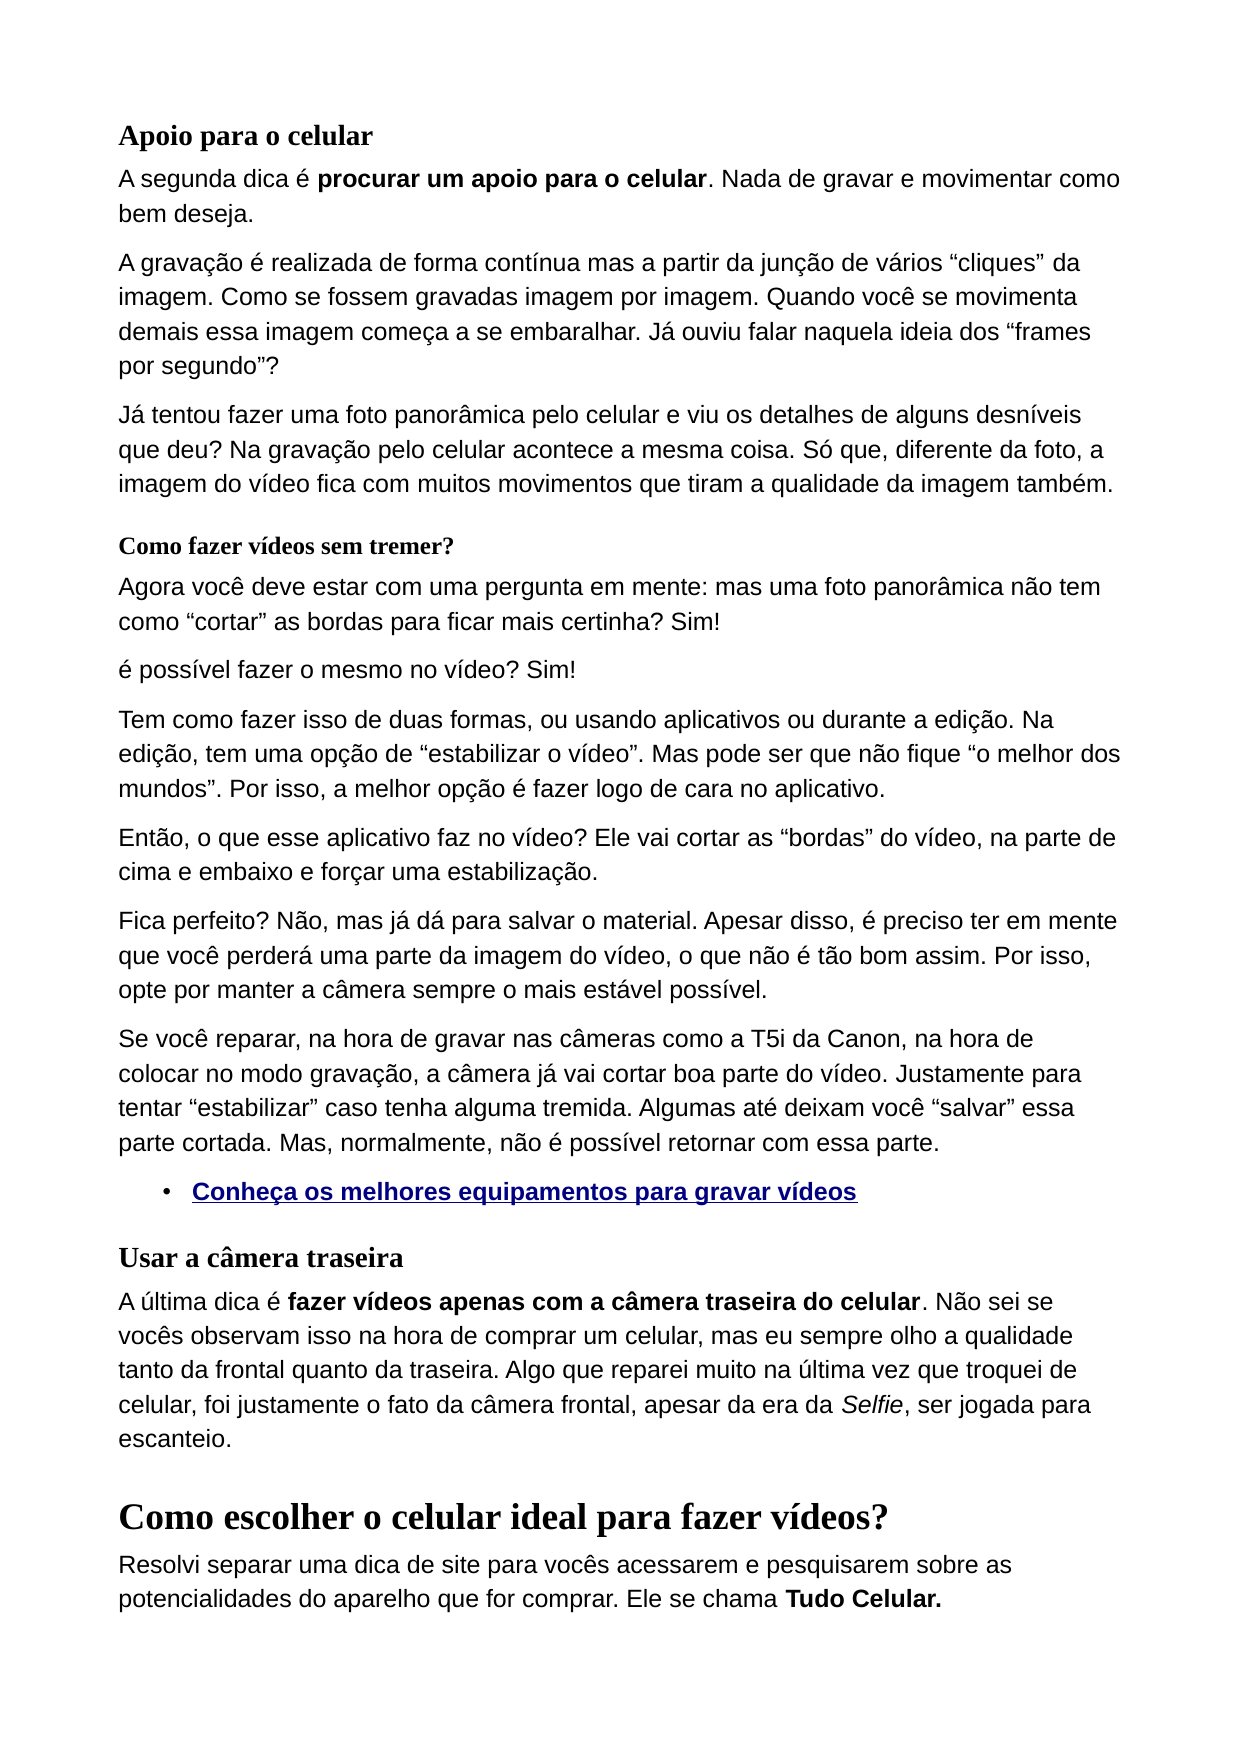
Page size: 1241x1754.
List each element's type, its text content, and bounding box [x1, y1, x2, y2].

text Tem como fazer isso de duas formas, ou usando aplicativos ou durante a edição. Na edição, tem uma opção de “estabilizar o vídeo”. Mas pode ser que não fique “o melhor dos mundos”. Por isso, a melhor opção é fazer logo de cara no aplicativo. [118, 704, 1122, 802]
text Se você reparar, na hora de gravar nas câmeras como a T5i da Canon, na hora de colocar no modo gravação, a câmera já vai cortar boa parte do vídeo. Justamente para tentar “estabilizar” caso tenha alguma tremida. Algumas até deixam você “salvar” essa parte cortada. Mas, normalmente, não é possível retornar com essa parte. [118, 1024, 1122, 1156]
text Então, o que esse aplicativo faz no vídeo? Ele vai cortar as “bordas” do vídeo, na parte de cima e embaixo e forçar uma estabilização. [118, 823, 1122, 886]
list Conheça os melhores equipamentos para gravar vídeos [162, 1177, 1122, 1206]
text A última dica é fazer vídeos apenas com a câmera traseira do celular. Não sei se vocês observam isso na hora de comprar um celular, mas eu sempre olho a qualidade tanto da frontal quanto da traseira. Algo que reparei muito na última vez que troquei de celular, foi justamente o fato da câmera frontal, apesar da era da Selfie, ser jogada para escanteio. [118, 1286, 1122, 1453]
text Fica perfeito? Não, mas já dá para salvar o material. Apesar disso, é preciso ter em mente que você perderá uma parte da imagem do vídeo, o que não é tão bom assim. Por isso, opte por manter a câmera sempre o mais estável possível. [118, 906, 1122, 1004]
text Resolvi separar uma dica de site para vocês acessarem e pesquisarem sobre as potencialidades do aparelho que for comprar. Ele se chama Tudo Celular. [118, 1550, 1122, 1613]
subtitle Apoio para o celular [118, 118, 1122, 152]
text A gravação é realizada de forma contínua mas a partir da junção de vários “cliques” da imagem. Como se fossem gravadas imagem por imagem. Quando você se movimenta demais essa imagem começa a se embaralhar. Já ouviu falar naquela ideia dos “frames por segundo”? [118, 248, 1122, 380]
text Já tentou fazer uma foto panorâmica pelo celular e viu os detalhes de alguns desníveis que deu? Na gravação pelo celular acontece a mesma coisa. Só que, diferente da foto, a imagem do vídeo fica com muitos movimentos que tiram a qualidade da imagem também. [118, 400, 1122, 498]
subtitle Como escolher o celular ideal para fazer vídeos? [118, 1494, 1122, 1537]
subtitle Como fazer vídeos sem tremer? [118, 531, 1122, 559]
text A segunda dica é procurar um apoio para o celular. Nada de gravar e movimentar como bem deseja. [118, 164, 1122, 227]
subtitle Usar a câmera traseira [118, 1240, 1122, 1274]
text é possível fazer o mesmo no vídeo? Sim! [118, 656, 1122, 684]
text Agora você deve estar com uma pergunta em mente: mas uma foto panorâmica não tem como “cortar” as bordas para ficar mais certinha? Sim! [118, 572, 1122, 635]
